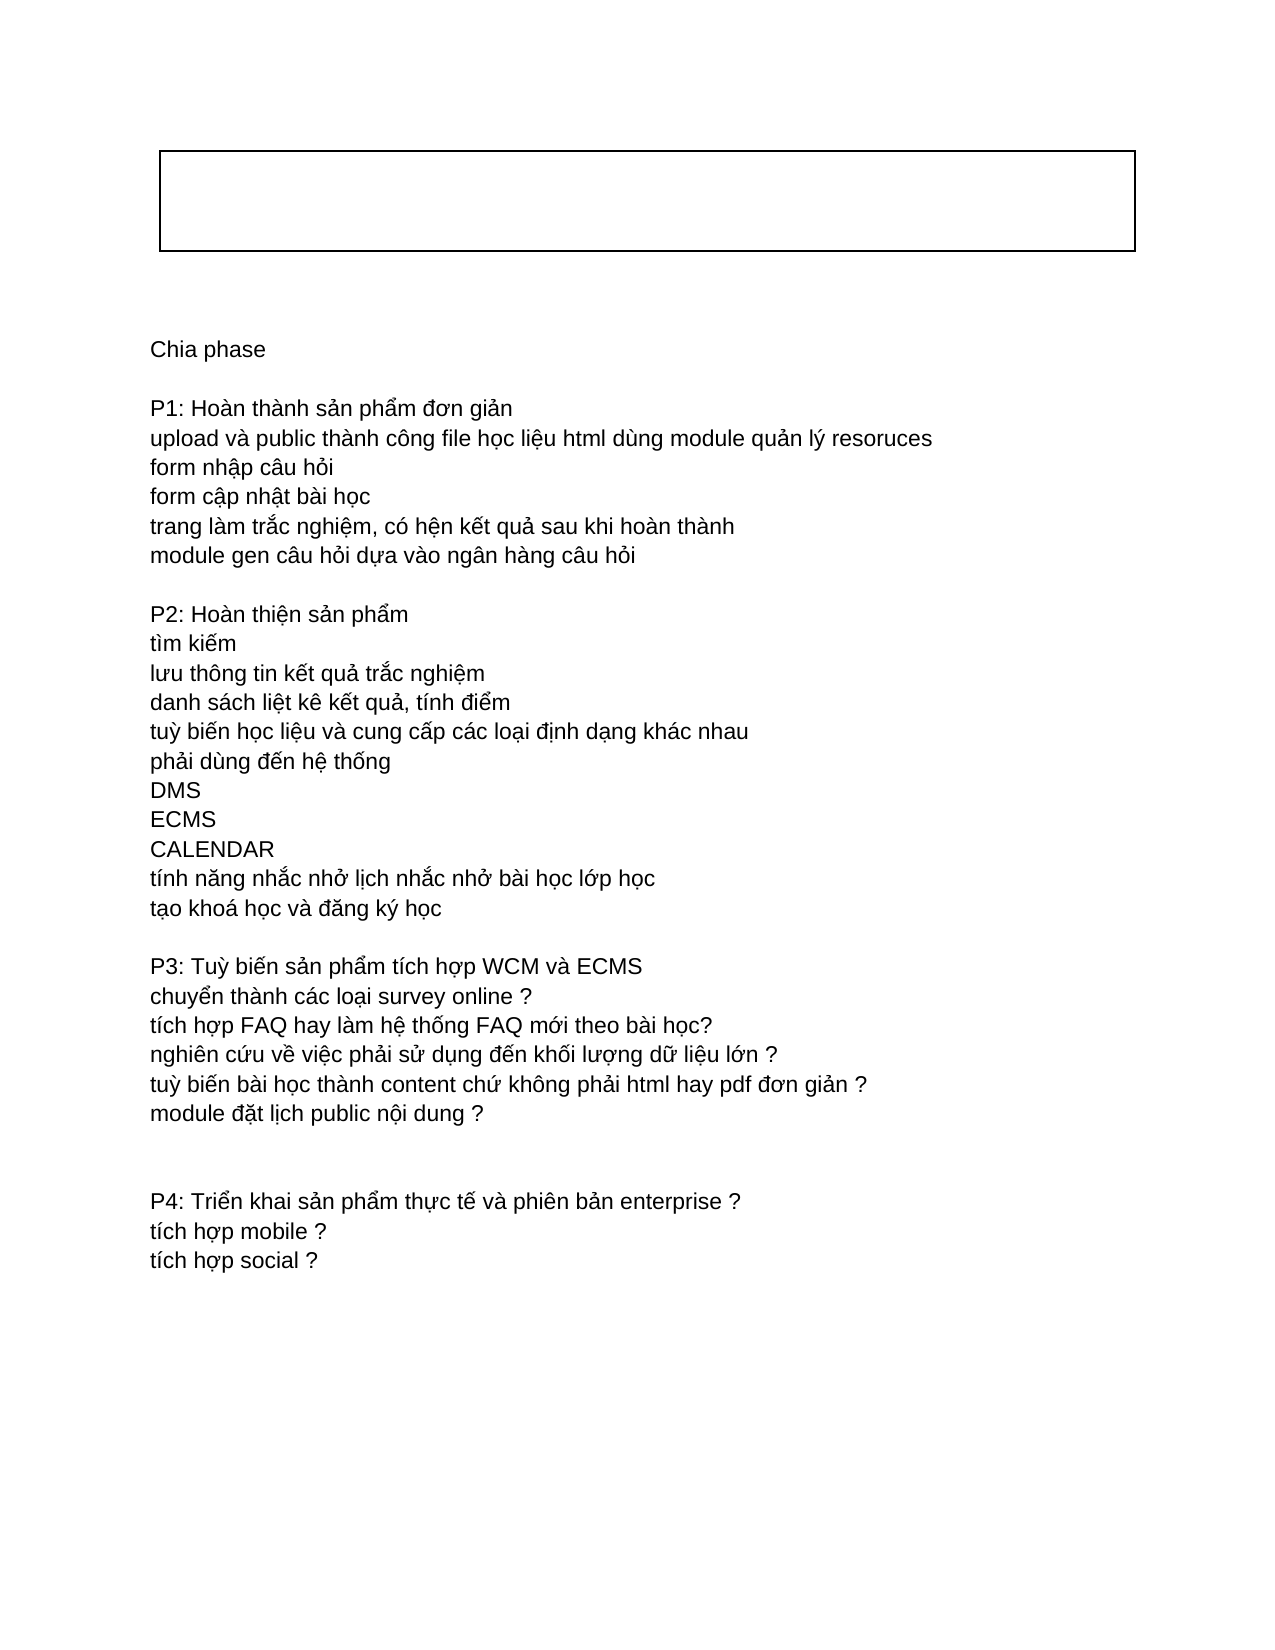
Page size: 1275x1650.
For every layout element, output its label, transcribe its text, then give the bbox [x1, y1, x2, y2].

text nghiên cứu về việc phải sử dụng đến khối lượng dữ liệu lớn ? [150, 1042, 1125, 1068]
table_header [161, 152, 1134, 250]
text DMS [150, 778, 1125, 803]
text form nhập câu hỏi [150, 455, 1125, 480]
text P4: Triển khai sản phẩm thực tế và phiên bản enterprise ? [150, 1189, 1125, 1215]
text P3: Tuỳ biến sản phẩm tích hợp WCM và ECMS [150, 954, 1125, 980]
text tuỳ biến học liệu và cung cấp các loại định dạng khác nhau [150, 719, 1125, 745]
text tích hợp FAQ hay làm hệ thống FAQ mới theo bài học? [150, 1013, 1125, 1038]
text tích hợp mobile ? [150, 1218, 1125, 1244]
text CALENDAR [150, 837, 1125, 862]
text Chia phase [150, 337, 1125, 363]
text P2: Hoàn thiện sản phẩm [150, 602, 1125, 627]
text phải dùng đến hệ thống [150, 748, 1125, 774]
text tính năng nhắc nhở lịch nhắc nhở bài học lớp học [150, 866, 1125, 892]
text tạo khoá học và đăng ký học [150, 895, 1125, 921]
text tìm kiếm [150, 631, 1125, 657]
text danh sách liệt kê kết quả, tính điểm [150, 690, 1125, 715]
text tuỳ biến bài học thành content chứ không phải html hay pdf đơn giản ? [150, 1072, 1125, 1097]
text module gen câu hỏi dựa vào ngân hàng câu hỏi [150, 543, 1125, 568]
text form cập nhật bài học [150, 484, 1125, 510]
text lưu thông tin kết quả trắc nghiệm [150, 660, 1125, 686]
text module đặt lịch public nội dung ? [150, 1101, 1125, 1127]
text trang làm trắc nghiệm, có hện kết quả sau khi hoàn thành [150, 513, 1125, 539]
text upload và public thành công file học liệu html dùng module quản lý resoruces [150, 425, 1125, 451]
text chuyển thành các loại survey online ? [150, 983, 1125, 1009]
text tích hợp social ? [150, 1248, 1125, 1273]
text P1: Hoàn thành sản phẩm đơn giản [150, 396, 1125, 422]
text ECMS [150, 807, 1125, 833]
